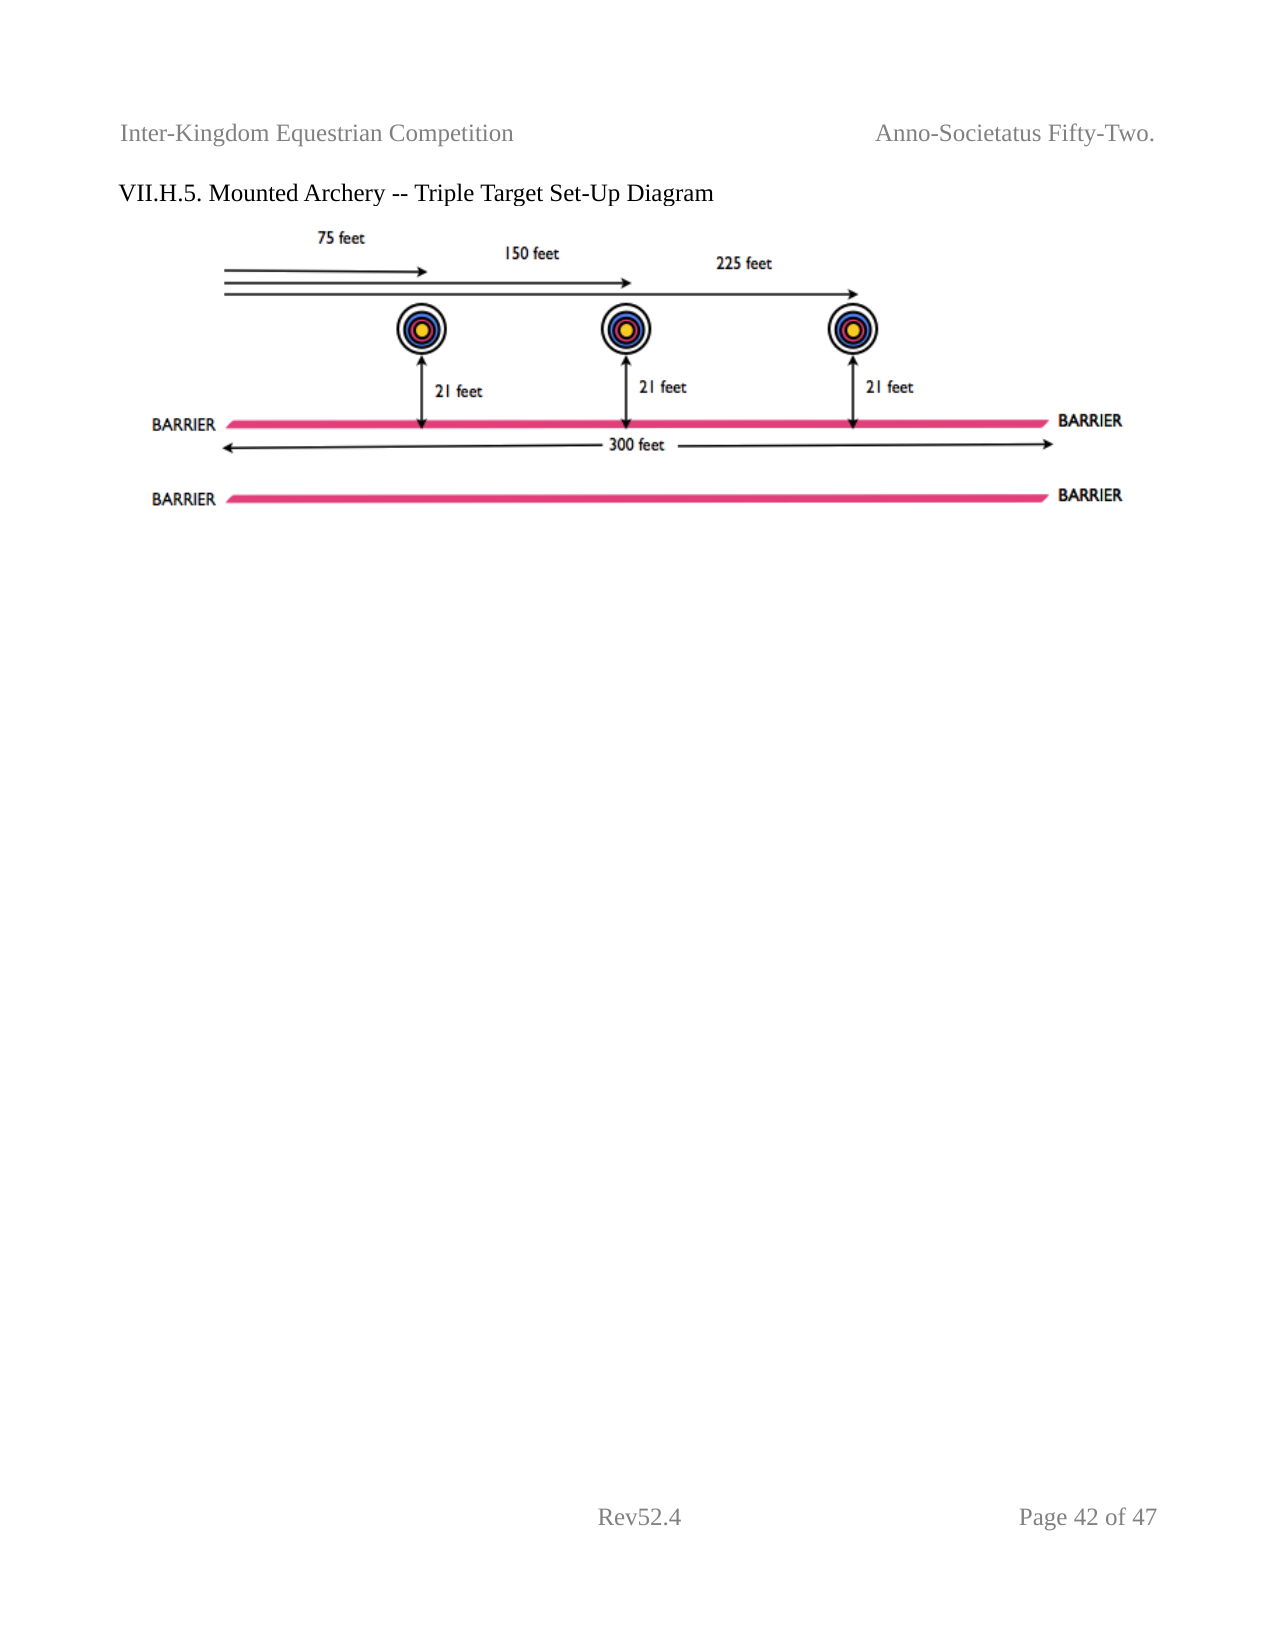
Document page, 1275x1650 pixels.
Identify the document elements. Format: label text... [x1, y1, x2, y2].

picture [118, 206, 1157, 552]
text VII.H.5. Mounted Archery -- Triple Target Set-Up Diagram [118, 178, 1157, 206]
